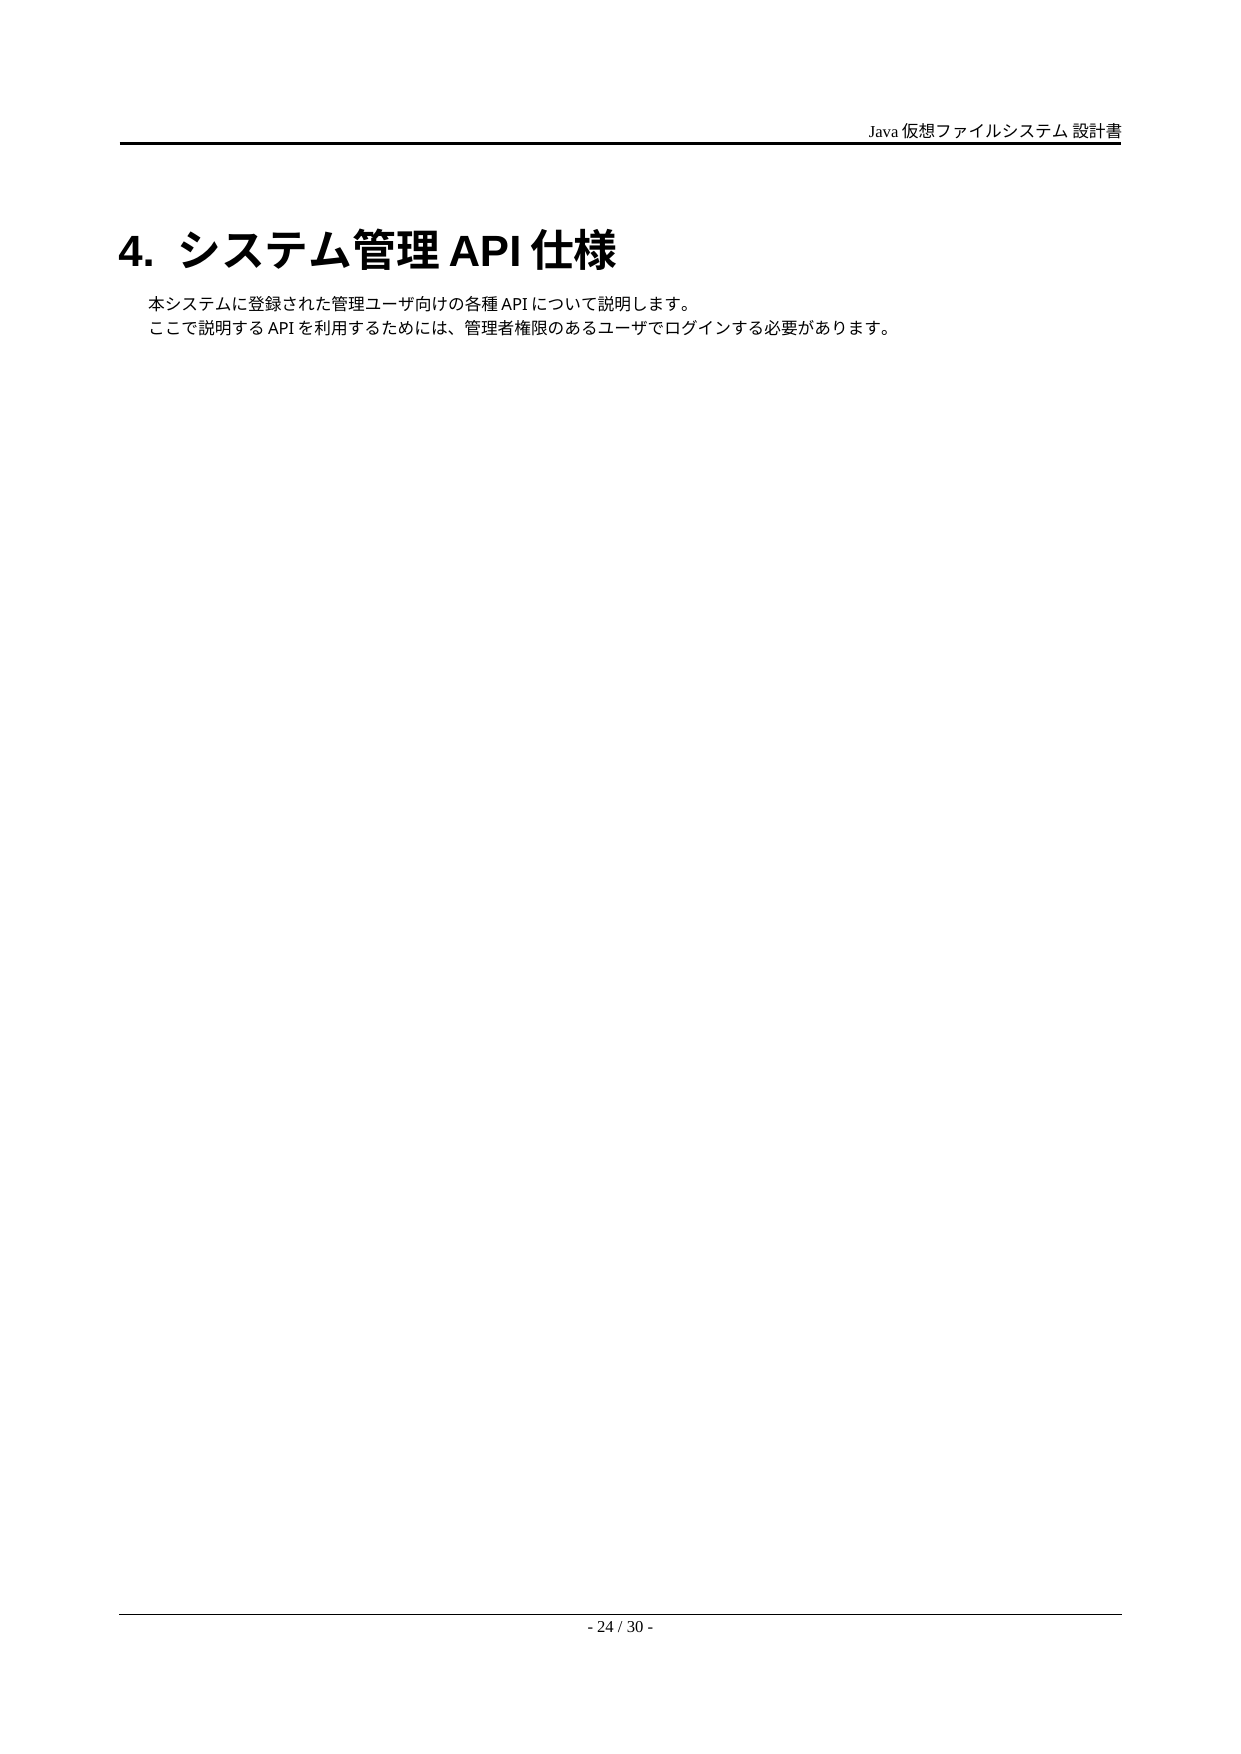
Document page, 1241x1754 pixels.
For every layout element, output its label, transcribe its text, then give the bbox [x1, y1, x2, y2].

subtitle システム管理API仕様 [118, 215, 1122, 278]
text 本システムに登録された管理ユーザ向けの各種APIについて説明します。 [148, 291, 1122, 315]
text ここで説明するAPIを利用するためには、管理者権限のあるユーザでログインする必要があります。 [148, 315, 1122, 339]
